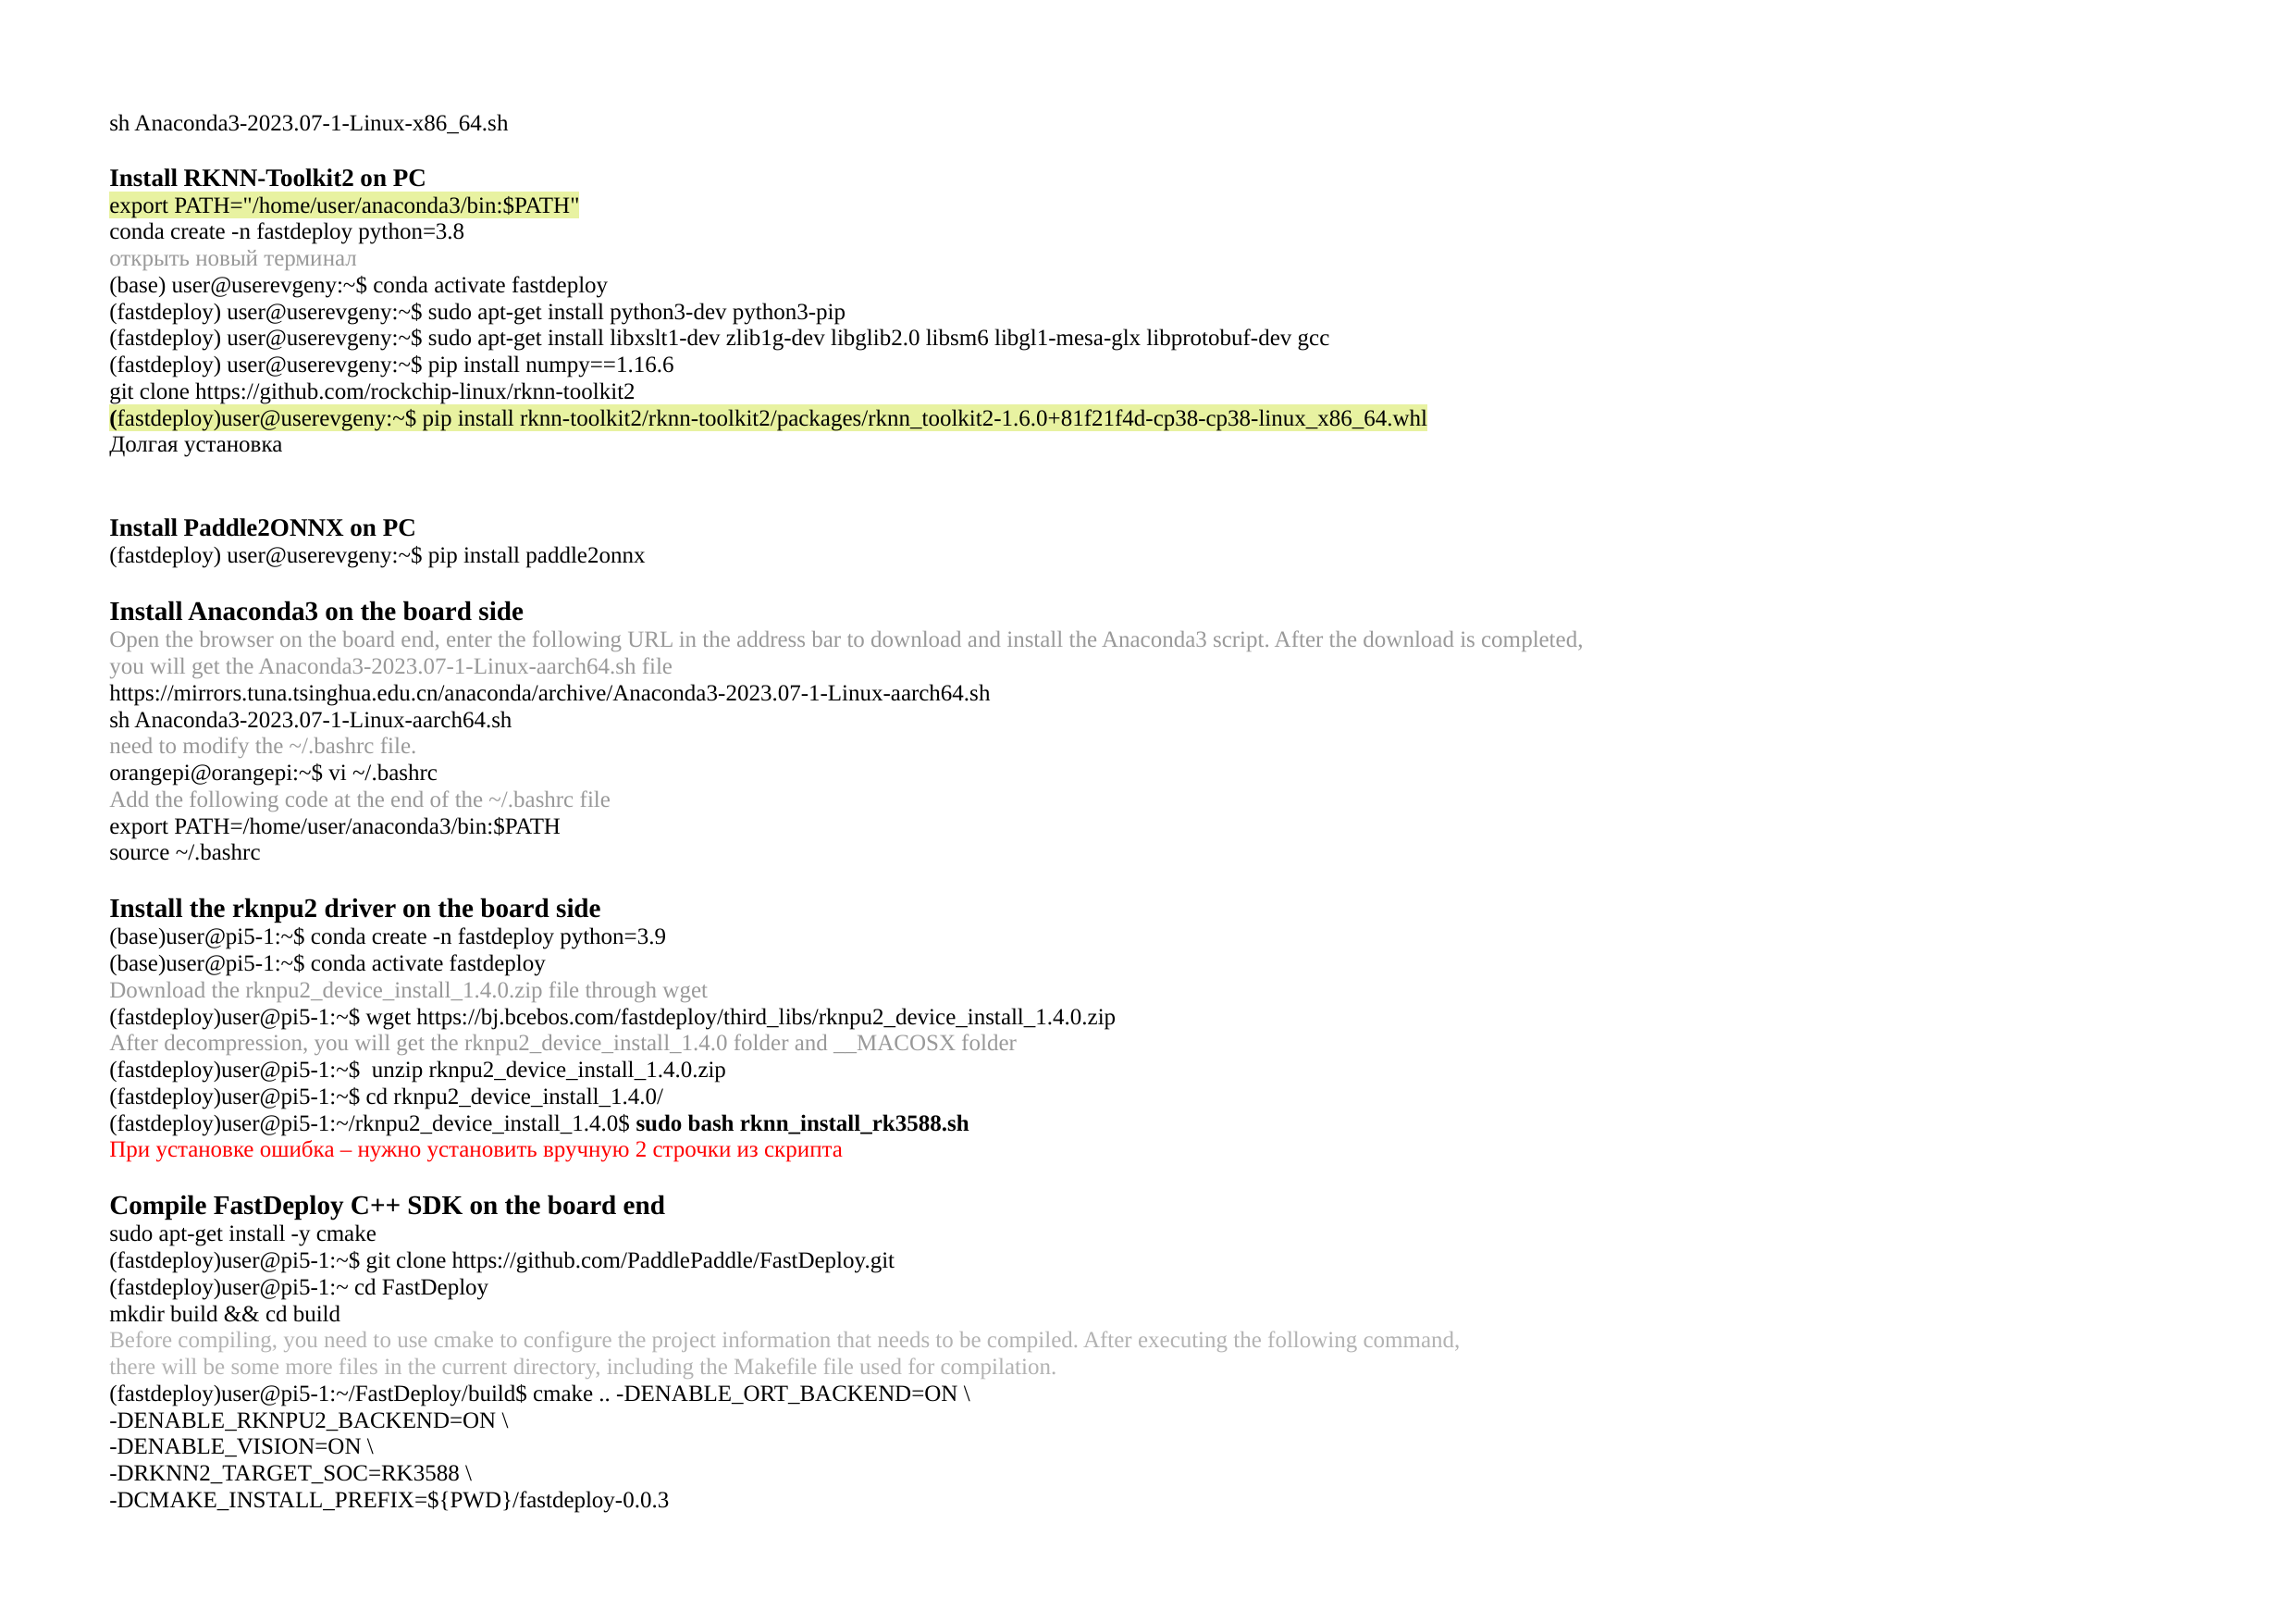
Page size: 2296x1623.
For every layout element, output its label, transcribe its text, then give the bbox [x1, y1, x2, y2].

text (fastdeploy)user@pi5-1:~/FastDeploy/build$ cmake .. -DENABLE_ORT_BACKEND=ON \ [109, 1380, 2186, 1406]
text (fastdeploy)user@pi5-1:~$ cd rknpu2_device_install_1.4.0/ [109, 1083, 2186, 1109]
text При установке ошибка – нужно установить вручную 2 строчки из скрипта [109, 1135, 2186, 1162]
text Open the browser on the board end, enter the following URL in the address bar to download and install the Anaconda3 script. After the download is completed, [109, 626, 2186, 652]
text Download the rknpu2_device_install_1.4.0.zip file through wget [109, 976, 2186, 1003]
text (fastdeploy)user@pi5-1:~/rknpu2_device_install_1.4.0$ sudo bash rknn_install_rk3588.sh [109, 1109, 2186, 1135]
text need to modify the ~/.bashrc file. [109, 732, 2186, 759]
text открыть новый терминал [109, 244, 2186, 271]
text git clone https://github.com/rockchip-linux/rknn-toolkit2 [109, 378, 2186, 404]
text (base)user@pi5-1:~$ conda activate fastdeploy [109, 949, 2186, 976]
text export PATH=/home/user/anaconda3/bin:$PATH [109, 812, 2186, 838]
text After decompression, you will get the rknpu2_device_install_1.4.0 folder and __MACOSX folder [109, 1029, 2186, 1056]
text sh Anaconda3-2023.07-1-Linux-x86_64.sh [109, 109, 2186, 136]
text https://mirrors.tuna.tsinghua.edu.cn/anaconda/archive/Anaconda3-2023.07-1-Linux-aarch64.sh [109, 679, 2186, 706]
text (fastdeploy)user@pi5-1:~ cd FastDeploy [109, 1273, 2186, 1300]
text mkdir build && cd build [109, 1300, 2186, 1326]
text Compile FastDeploy C++ SDK on the board end [109, 1189, 2186, 1220]
text there will be some more files in the current directory, including the Makefile file used for compilation. [109, 1353, 2186, 1380]
text (fastdeploy)user@pi5-1:~$ git clone https://github.com/PaddlePaddle/FastDeploy.git [109, 1246, 2186, 1273]
text Add the following code at the end of the ~/.bashrc file [109, 786, 2186, 812]
text (base) user@userevgeny:~$ conda activate fastdeploy [109, 271, 2186, 298]
text source ~/.bashrc [109, 838, 2186, 865]
text Долгая установка [109, 431, 2186, 457]
text (fastdeploy) user@userevgeny:~$ pip install numpy==1.16.6 [109, 351, 2186, 378]
text you will get the Anaconda3-2023.07-1-Linux-aarch64.sh file [109, 652, 2186, 679]
text -DENABLE_RKNPU2_BACKEND=ON \ [109, 1406, 2186, 1432]
text -DCMAKE_INSTALL_PREFIX=${PWD}/fastdeploy-0.0.3 [109, 1486, 2186, 1513]
text (base)user@pi5-1:~$ conda create -n fastdeploy python=3.9 [109, 923, 2186, 949]
text Install Paddle2ONNX on PC [109, 513, 2186, 541]
text sudo apt-get install -y cmake [109, 1220, 2186, 1246]
text (fastdeploy) user@userevgeny:~$ sudo apt-get install libxslt1-dev zlib1g-dev libglib2.0 libsm6 libgl1-mesa-glx libprotobuf-dev gcc [109, 325, 2186, 351]
text orangepi@orangepi:~$ vi ~/.bashrc [109, 759, 2186, 786]
text (fastdeploy)user@userevgeny:~$ pip install rknn-toolkit2/rknn-toolkit2/packages/rknn_toolkit2-1.6.0+81f21f4d-cp38-cp38-linux_x86_64.whl [109, 404, 2186, 431]
text Install the rknpu2 driver on the board side [109, 892, 2186, 923]
text Before compiling, you need to use cmake to configure the project information that needs to be compiled. After executing the following command, [109, 1326, 2186, 1353]
text Install Anaconda3 on the board side [109, 595, 2186, 626]
text -DRKNN2_TARGET_SOC=RK3588 \ [109, 1459, 2186, 1486]
text sh Anaconda3-2023.07-1-Linux-aarch64.sh [109, 706, 2186, 732]
text (fastdeploy)user@pi5-1:~$ wget https://bj.bcebos.com/fastdeploy/third_libs/rknpu2_device_install_1.4.0.zip [109, 1003, 2186, 1029]
text (fastdeploy) user@userevgeny:~$ pip install paddle2onnx [109, 541, 2186, 568]
text (fastdeploy)user@pi5-1:~$ unzip rknpu2_device_install_1.4.0.zip [109, 1056, 2186, 1083]
text export PATH="/home/user/anaconda3/bin:$PATH" [109, 192, 2186, 218]
text -DENABLE_VISION=ON \ [109, 1432, 2186, 1459]
text Install RKNN-Toolkit2 on PC [109, 163, 2186, 192]
text (fastdeploy) user@userevgeny:~$ sudo apt-get install python3-dev python3-pip [109, 298, 2186, 325]
text conda create -n fastdeploy python=3.8 [109, 218, 2186, 244]
